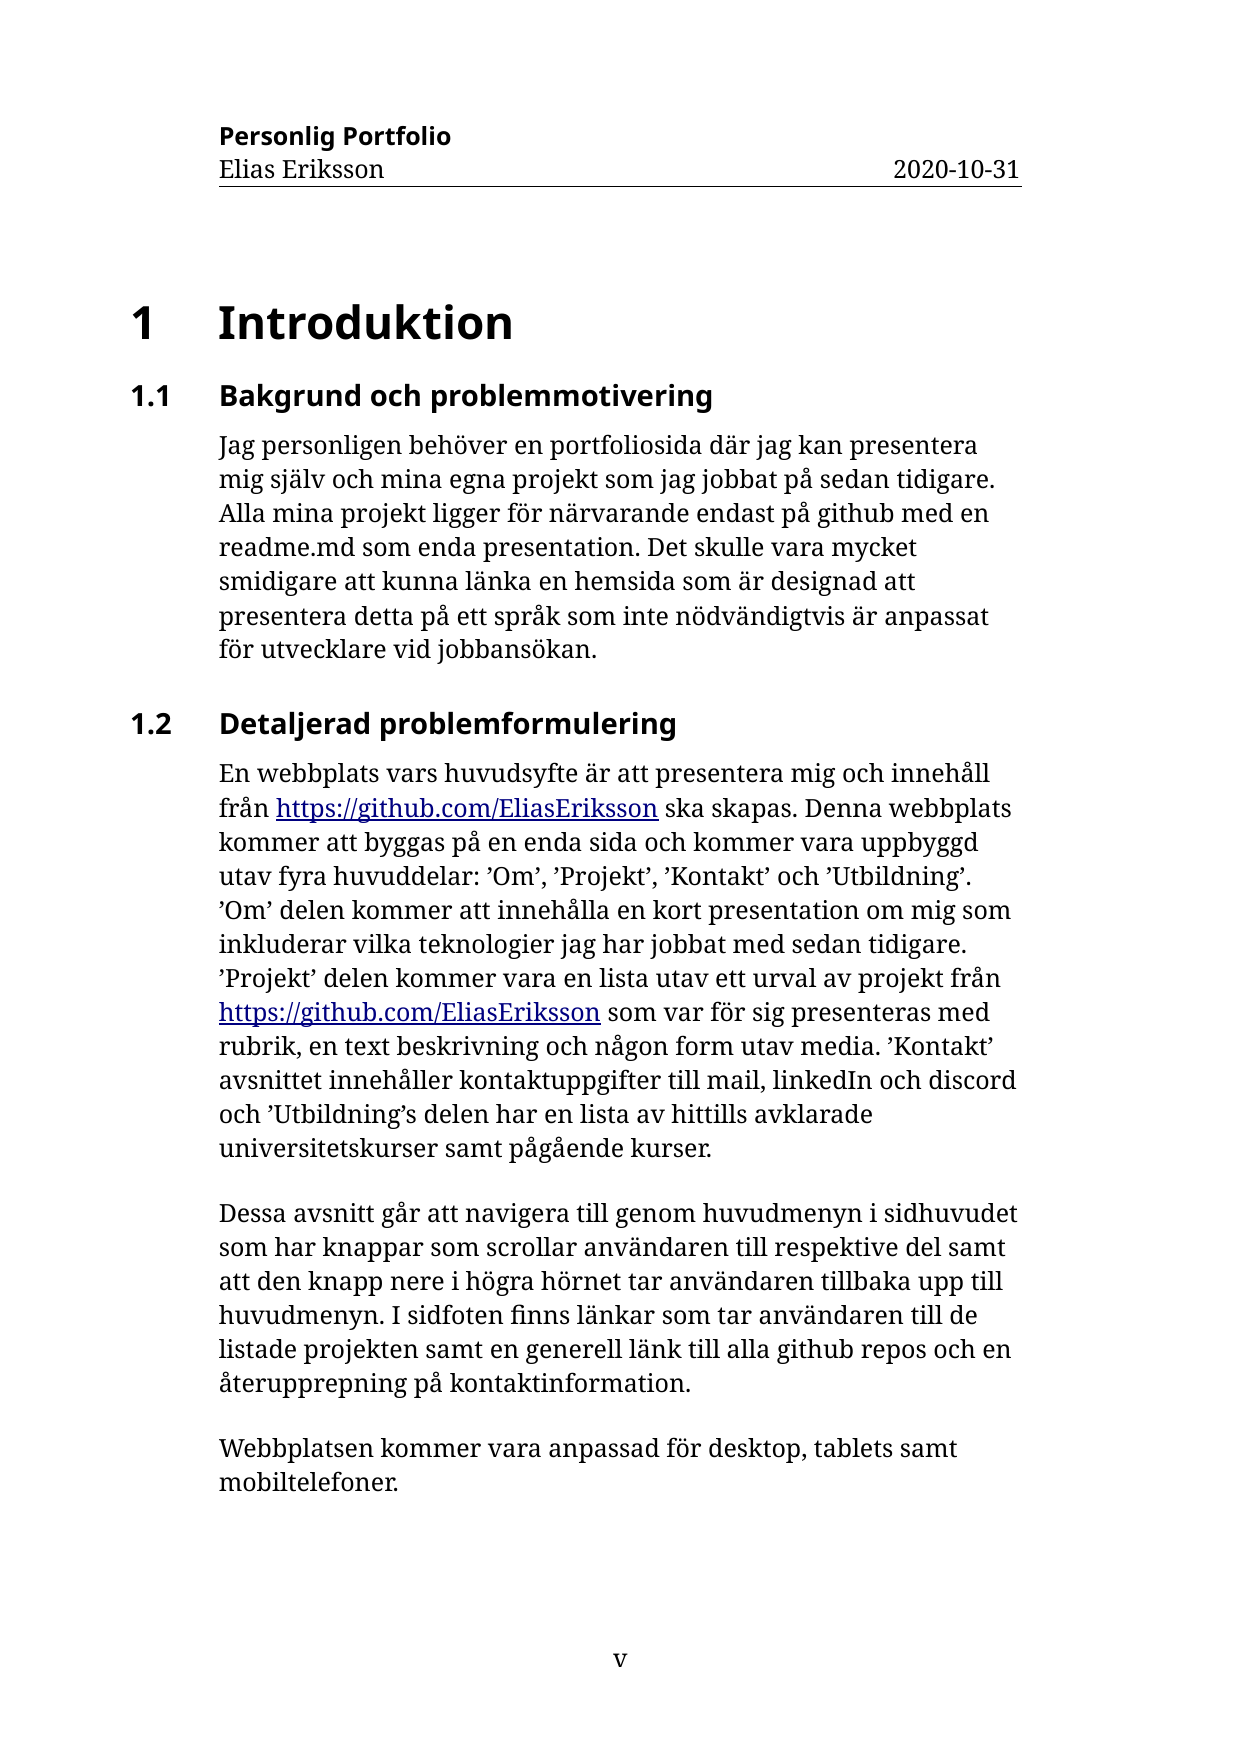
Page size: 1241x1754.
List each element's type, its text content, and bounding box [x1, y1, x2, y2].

text En webbplats vars huvudsyfte är att presentera mig och innehåll från https://github.com/EliasEriksson ska skapas. Denna webbplats kommer att byggas på en enda sida och kommer vara uppbyggd utav fyra huvuddelar: ’Om’, ’Projekt’, ’Kontakt’ och ’Utbildning’. ’Om’ delen kommer att innehålla en kort presentation om mig som inkluderar vilka teknologier jag har jobbat med sedan tidigare. ’Projekt’ delen kommer vara en lista utav ett urval av projekt från https://github.com/EliasEriksson som var för sig presenteras med rubrik, en text beskrivning och någon form utav media. ’Kontakt’ avsnittet innehåller kontaktuppgifter till mail, linkedIn och discord och ’Utbildning’s delen har en lista av hittills avklarade universitetskurser samt pågående kurser. [218, 756, 1022, 1165]
text Jag personligen behöver en portfoliosida där jag kan presentera mig själv och mina egna projekt som jag jobbat på sedan tidigare. Alla mina projekt ligger för närvarande endast på github med en readme.md som enda presentation. Det skulle vara mycket smidigare att kunna länka en hemsida som är designad att presentera detta på ett språk som inte nödvändigtvis är anpassat för utvecklare vid jobbansökan. [218, 428, 1022, 666]
subtitle Detaljerad problemformulering [130, 703, 1022, 743]
text Dessa avsnitt går att navigera till genom huvudmenyn i sidhuvudet som har knappar som scrollar användaren till respektive del samt att den knapp nere i högra hörnet tar användaren tillbaka upp till huvudmenyn. I sidfoten finns länkar som tar användaren till de listade projekten samt en generell länk till alla github repos och en återupprepning på kontaktinformation. [218, 1196, 1022, 1400]
text Webbplatsen kommer vara anpassad för desktop, tablets samt mobiltelefoner. [218, 1431, 1022, 1499]
subtitle Bakgrund och problemmotivering [130, 375, 1022, 415]
subtitle Introduktion [130, 291, 1022, 353]
